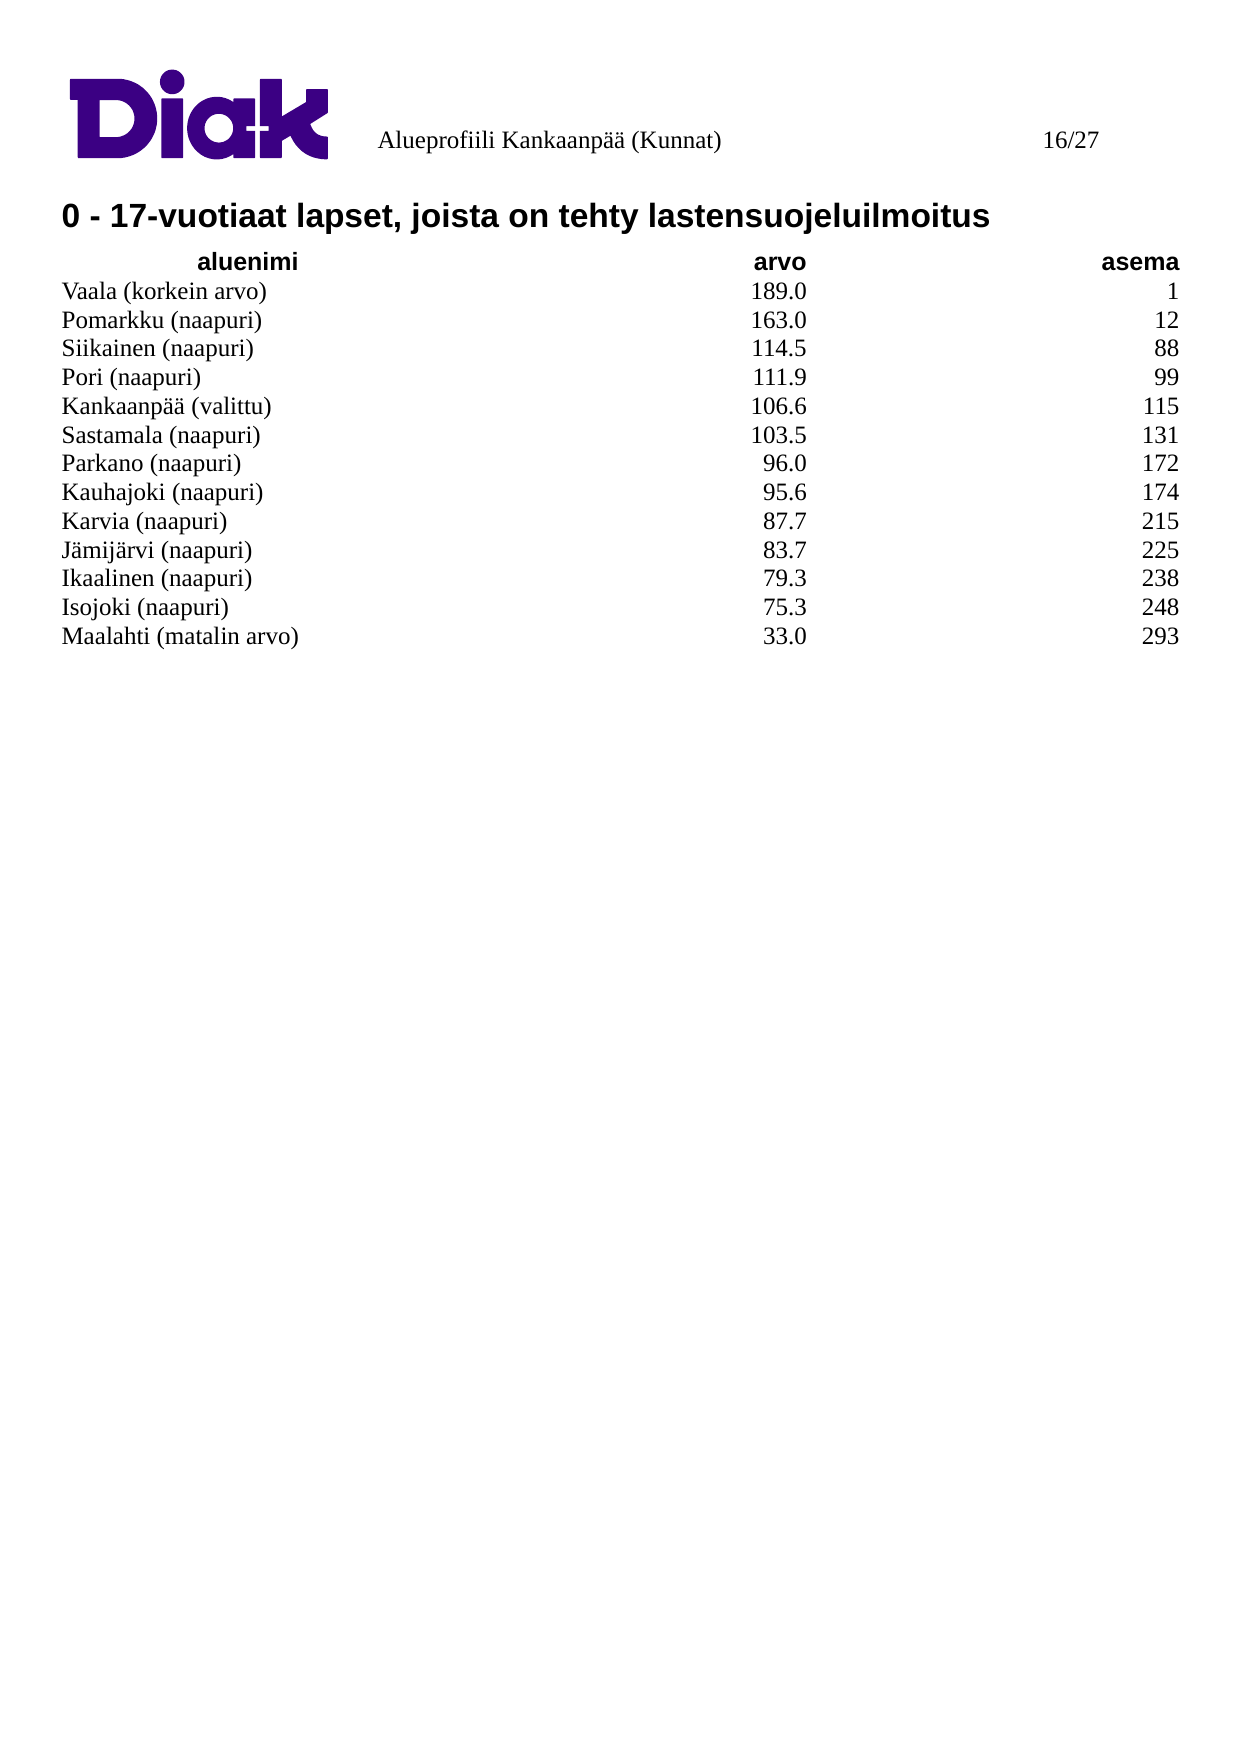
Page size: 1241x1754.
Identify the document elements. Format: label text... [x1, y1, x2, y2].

table_cell 189.0 [434, 276, 806, 305]
table_cell Vaala (korkein arvo) [61, 276, 434, 305]
table_cell 75.3 [434, 592, 806, 621]
table_header asema [806, 247, 1179, 276]
table_cell 248 [806, 592, 1179, 621]
table_header arvo [434, 247, 806, 276]
table_cell 115 [806, 391, 1179, 420]
table_cell 96.0 [434, 449, 806, 477]
table_cell 215 [806, 506, 1179, 535]
table_cell Siikainen (naapuri) [61, 334, 434, 362]
table_cell Kauhajoki (naapuri) [61, 477, 434, 506]
table_cell 174 [806, 477, 1179, 506]
table_cell 225 [806, 535, 1179, 563]
table_cell Maalahti (matalin arvo) [61, 621, 434, 650]
table_cell 83.7 [434, 535, 806, 563]
table_cell 12 [806, 305, 1179, 333]
table_cell Jämijärvi (naapuri) [61, 535, 434, 563]
subtitle 0 - 17-vuotiaat lapset, joista on tehty lastensuojeluilmoitus [61, 196, 1179, 235]
table_cell 79.3 [434, 564, 806, 592]
table_header aluenimi [61, 247, 434, 276]
table_cell 106.6 [434, 391, 806, 420]
table_cell 95.6 [434, 477, 806, 506]
table_cell 88 [806, 334, 1179, 362]
table_cell Kankaanpää (valittu) [61, 391, 434, 420]
table_cell Pomarkku (naapuri) [61, 305, 434, 333]
table_cell Pori (naapuri) [61, 362, 434, 391]
table_cell Parkano (naapuri) [61, 449, 434, 477]
table_cell 131 [806, 420, 1179, 448]
table_cell 238 [806, 564, 1179, 592]
table_cell 172 [806, 449, 1179, 477]
table_cell 103.5 [434, 420, 806, 448]
table_cell 1 [806, 276, 1179, 305]
table_cell 87.7 [434, 506, 806, 535]
table_cell Isojoki (naapuri) [61, 592, 434, 621]
table_cell Sastamala (naapuri) [61, 420, 434, 448]
table_cell 111.9 [434, 362, 806, 391]
table_cell 33.0 [434, 621, 806, 650]
table_cell Karvia (naapuri) [61, 506, 434, 535]
table_cell Ikaalinen (naapuri) [61, 564, 434, 592]
table_cell 99 [806, 362, 1179, 391]
table_cell 293 [806, 621, 1179, 650]
table_cell 114.5 [434, 334, 806, 362]
table_cell 163.0 [434, 305, 806, 333]
